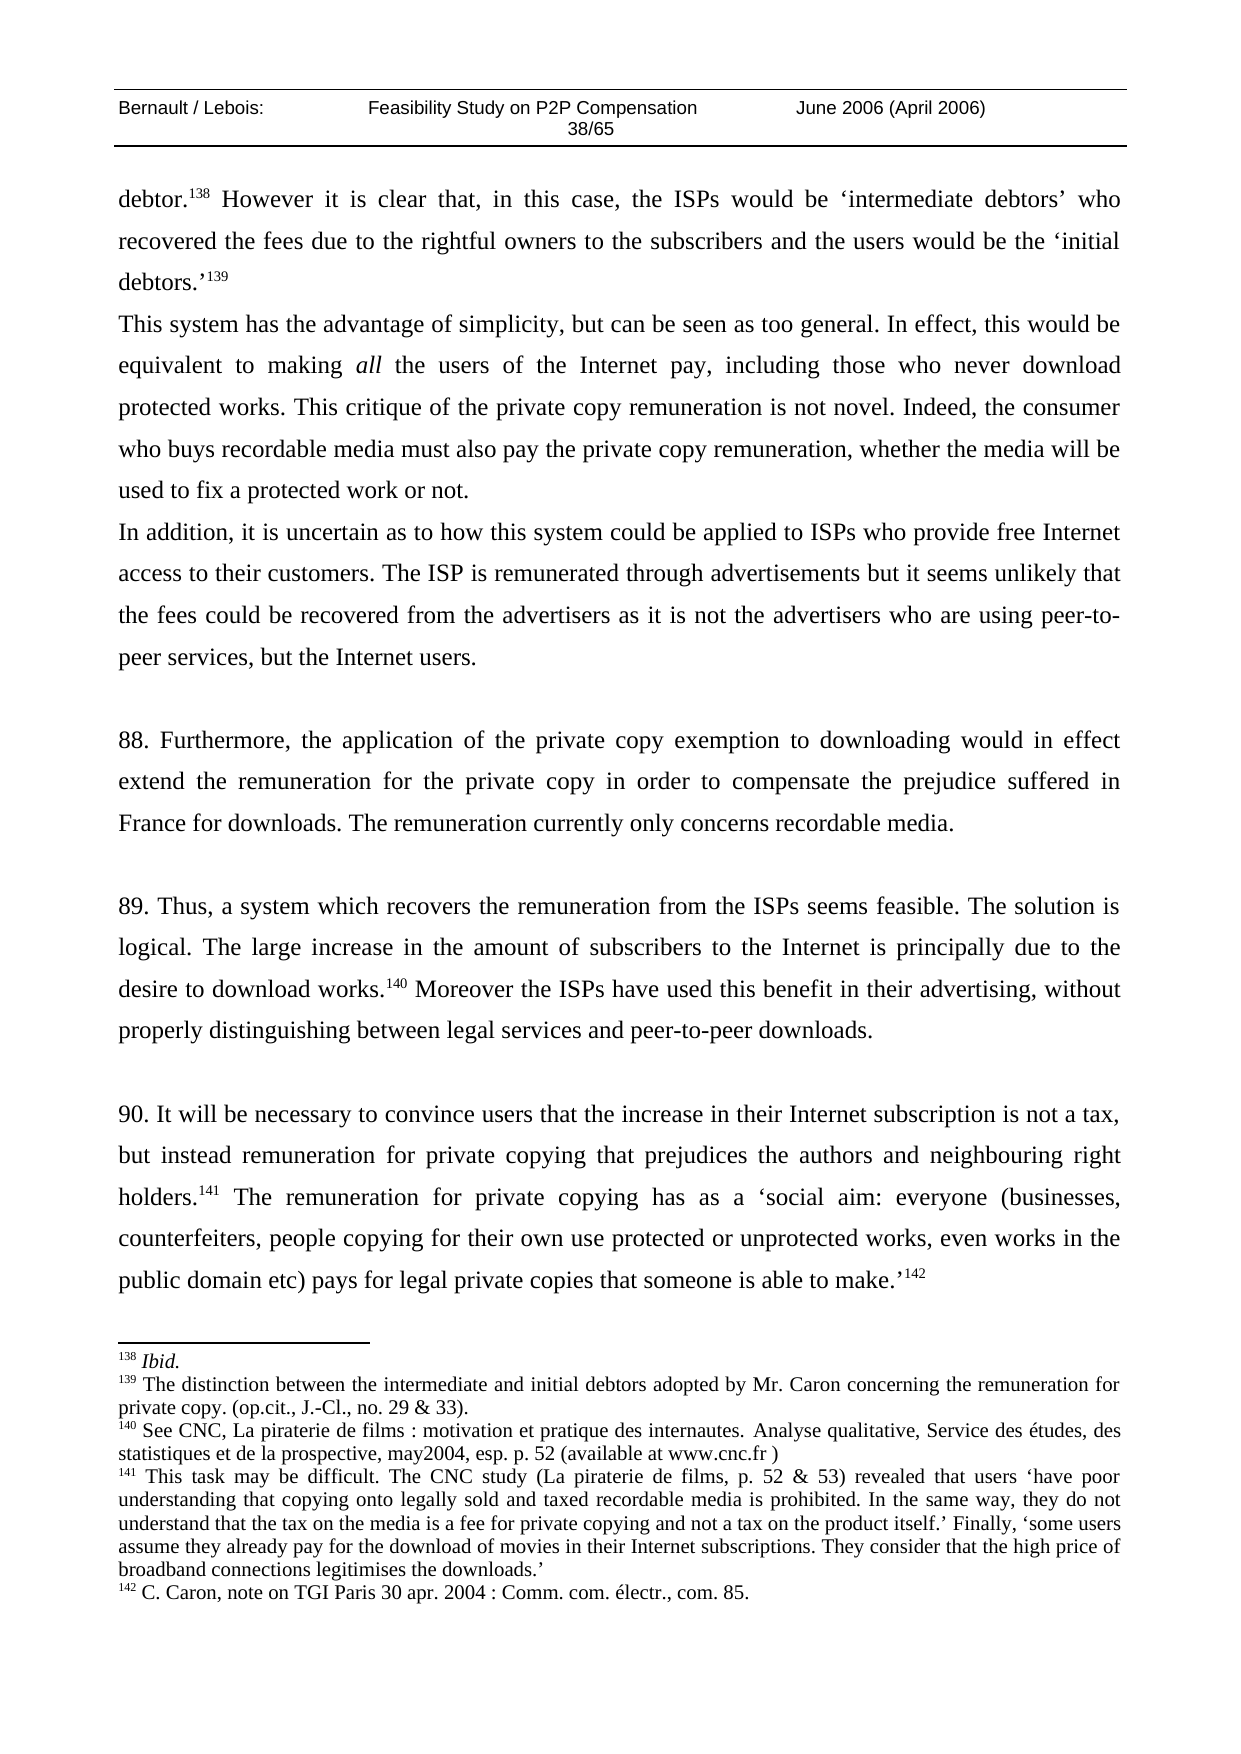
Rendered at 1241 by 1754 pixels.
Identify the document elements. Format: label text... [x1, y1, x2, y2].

text This system has the advantage of simplicity, but can be seen as too general. In effect, this would be equivalent to making all the users of the Internet pay, including those who never download protected works. This critique of the private copy remuneration is not novel. Indeed, the consumer who buys recordable media must also pay the private copy remuneration, whether the media will be used to fix a protected work or not. [118, 310, 1122, 504]
text Ibid. [118, 1349, 1122, 1373]
text The distinction between the intermediate and initial debtors adopted by Mr. Caron concerning the remuneration for private copy. (op.cit., J.-Cl., no. 29 & 33). [118, 1373, 1122, 1419]
text 90. It will be necessary to convince users that the increase in their Internet subscription is not a tax, but instead remuneration for private copying that prejudices the authors and neighbouring right holders. The remuneration for private copying has as a ‘social aim: everyone (businesses, counterfeiters, people copying for their own use protected or unprotected works, even works in the public domain etc) pays for legal private copies that someone is able to make.’ [118, 1100, 1122, 1294]
text See CNC, La piraterie de films : motivation et pratique des internautes. Analyse qualitative, Service des études, des statistiques et de la prospective, may2004, esp. p. 52 (available at www.cnc.fr ) [118, 1419, 1122, 1465]
text 87. Indeed, when remuneration for the private copy was created, it was conceded that recovering the fee directly from the consumer would be impossible in practice. Consequently the remuneration had to be recovered by the ‘manufacturer of, the importer of or the person who acquired within the EU (…) the recordable media for making private reproductions of the work, when the media was placed on the French market.’ In other words, manufacturers and importers of recordable media are the debtors of the remuneration. The justification for this is very simple: it is they who ‘supply the material means to copy the works.’ This approach is easy to apply to peer-to-peer services: ISPs supply the technical means for users to download protected works so should be considered the debtors of the remuneration of the rightful owners. Furthermore, it has been highlighted that in another system, not the manufacturer but those who make the copying possible for payment (for example telephone companies or certain technical intermediaries on the Internet) could be the debtor. However it is clear that, in this case, the ISPs would be ‘intermediate debtors’ who recovered the fees due to the rightful owners to the subscribers and the users would be the ‘initial debtors.’ [118, 185, 1122, 296]
text This task may be difficult. The CNC study (La piraterie de films, p. 52 & 53) revealed that users ‘have poor understanding that copying onto legally sold and taxed recordable media is prohibited. In the same way, they do not understand that the tax on the media is a fee for private copying and not a tax on the product itself.’ Finally, ‘some users assume they already pay for the download of movies in their Internet subscriptions. They consider that the high price of broadband connections legitimises the downloads.’ [118, 1465, 1122, 1581]
text 88. Furthermore, the application of the private copy exemption to downloading would in effect extend the remuneration for the private copy in order to compensate the prejudice suffered in France for downloads. The remuneration currently only concerns recordable media. [118, 726, 1122, 837]
text 89. Thus, a system which recovers the remuneration from the ISPs seems feasible. The solution is logical. The large increase in the amount of subscribers to the Internet is principally due to the desire to download works. Moreover the ISPs have used this benefit in their advertising, without properly distinguishing between legal services and peer-to-peer downloads. [118, 892, 1122, 1044]
text C. Caron, note on TGI Paris 30 apr. 2004 : Comm. com. électr., com. 85. [118, 1581, 1122, 1604]
text In addition, it is uncertain as to how this system could be applied to ISPs who provide free Internet access to their customers. The ISP is remunerated through advertisements but it seems unlikely that the fees could be recovered from the advertisers as it is not the advertisers who are using peer-to-peer services, but the Internet users. [118, 518, 1122, 670]
